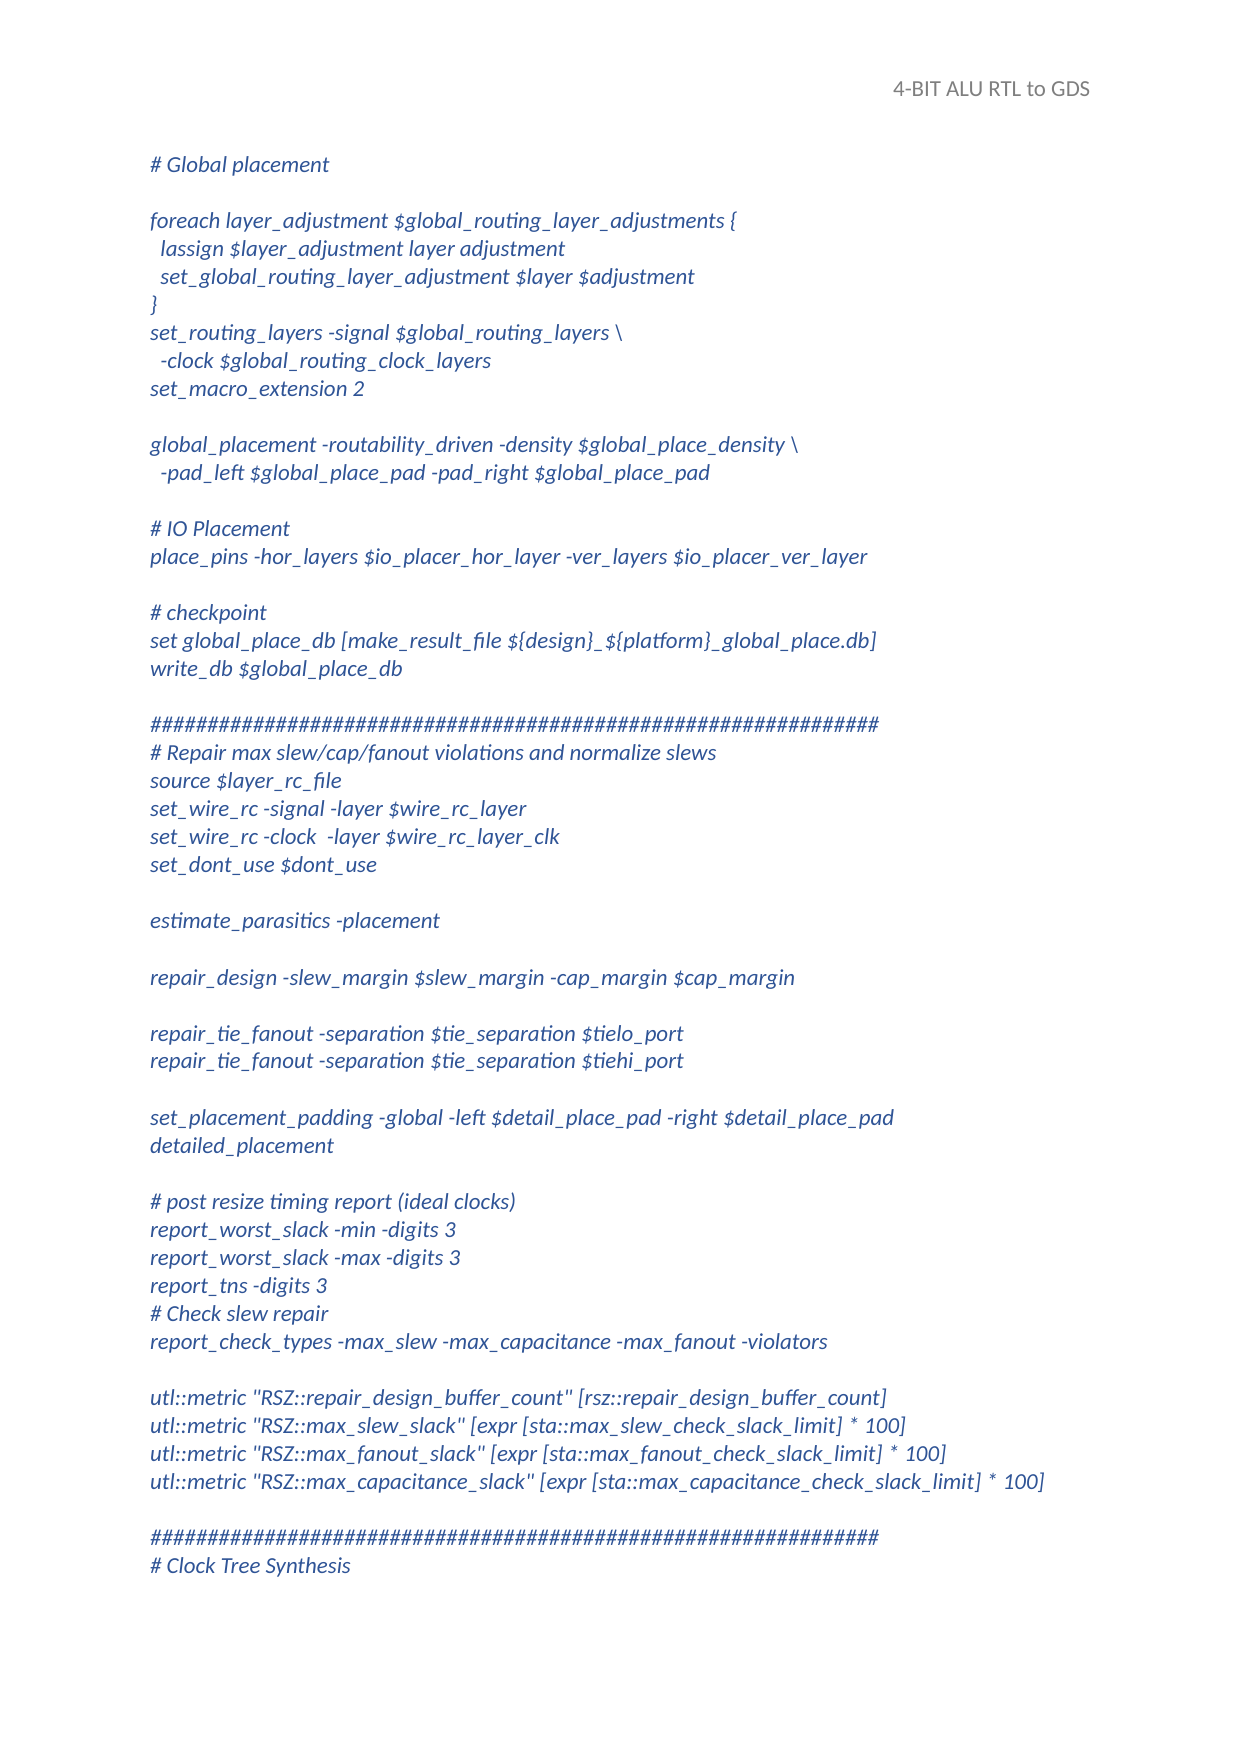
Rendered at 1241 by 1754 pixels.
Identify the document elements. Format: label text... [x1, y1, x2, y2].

text repair_tie_fanout -separation $tie_separation $tielo_port [150, 1019, 1090, 1047]
text report_tns -digits 3 [150, 1271, 1090, 1299]
text utl::metric "RSZ::repair_design_buffer_count" [rsz::repair_design_buffer_count] [150, 1383, 1090, 1411]
text place_pins -hor_layers $io_placer_hor_layer -ver_layers $io_placer_ver_layer [150, 542, 1090, 570]
text estimate_parasitics -placement [150, 907, 1090, 934]
text set_global_routing_layer_adjustment $layer $adjustment [150, 262, 1090, 290]
text # checkpoint [150, 598, 1090, 626]
text # Check slew repair [150, 1299, 1090, 1327]
text repair_tie_fanout -separation $tie_separation $tiehi_port [150, 1047, 1090, 1075]
text ################################################################ [150, 710, 1090, 738]
text report_worst_slack -min -digits 3 [150, 1215, 1090, 1243]
text utl::metric "RSZ::max_slew_slack" [expr [sta::max_slew_check_slack_limit] * 100] [150, 1411, 1090, 1439]
text lassign $layer_adjustment layer adjustment [150, 234, 1090, 262]
text set_macro_extension 2 [150, 374, 1090, 402]
text # post resize timing report (ideal clocks) [150, 1187, 1090, 1215]
text # IO Placement [150, 514, 1090, 542]
text report_worst_slack -max -digits 3 [150, 1243, 1090, 1271]
text # Clock Tree Synthesis [150, 1551, 1090, 1579]
text -pad_left $global_place_pad -pad_right $global_place_pad [150, 458, 1090, 486]
text # Repair max slew/cap/fanout violations and normalize slews [150, 738, 1090, 766]
text set_routing_layers -signal $global_routing_layers \ [150, 318, 1090, 346]
text set_dont_use $dont_use [150, 851, 1090, 878]
text set_wire_rc -clock -layer $wire_rc_layer_clk [150, 822, 1090, 851]
text report_check_types -max_slew -max_capacitance -max_fanout -violators [150, 1327, 1090, 1355]
text -clock $global_routing_clock_layers [150, 346, 1090, 374]
text # Global placement [150, 150, 1090, 178]
text } [150, 290, 1090, 318]
text set_placement_padding -global -left $detail_place_pad -right $detail_place_pad [150, 1103, 1090, 1131]
text repair_design -slew_margin $slew_margin -cap_margin $cap_margin [150, 963, 1090, 991]
text write_db $global_place_db [150, 654, 1090, 682]
text set_wire_rc -signal -layer $wire_rc_layer [150, 794, 1090, 822]
text ################################################################ [150, 1523, 1090, 1551]
text global_placement -routability_driven -density $global_place_density \ [150, 430, 1090, 458]
text detailed_placement [150, 1131, 1090, 1159]
text utl::metric "RSZ::max_fanout_slack" [expr [sta::max_fanout_check_slack_limit] * 100] [150, 1439, 1090, 1467]
text source $layer_rc_file [150, 766, 1090, 794]
text utl::metric "RSZ::max_capacitance_slack" [expr [sta::max_capacitance_check_slack_limit] * 100] [150, 1467, 1090, 1495]
text foreach layer_adjustment $global_routing_layer_adjustments { [150, 206, 1090, 234]
text set global_place_db [make_result_file ${design}_${platform}_global_place.db] [150, 626, 1090, 654]
